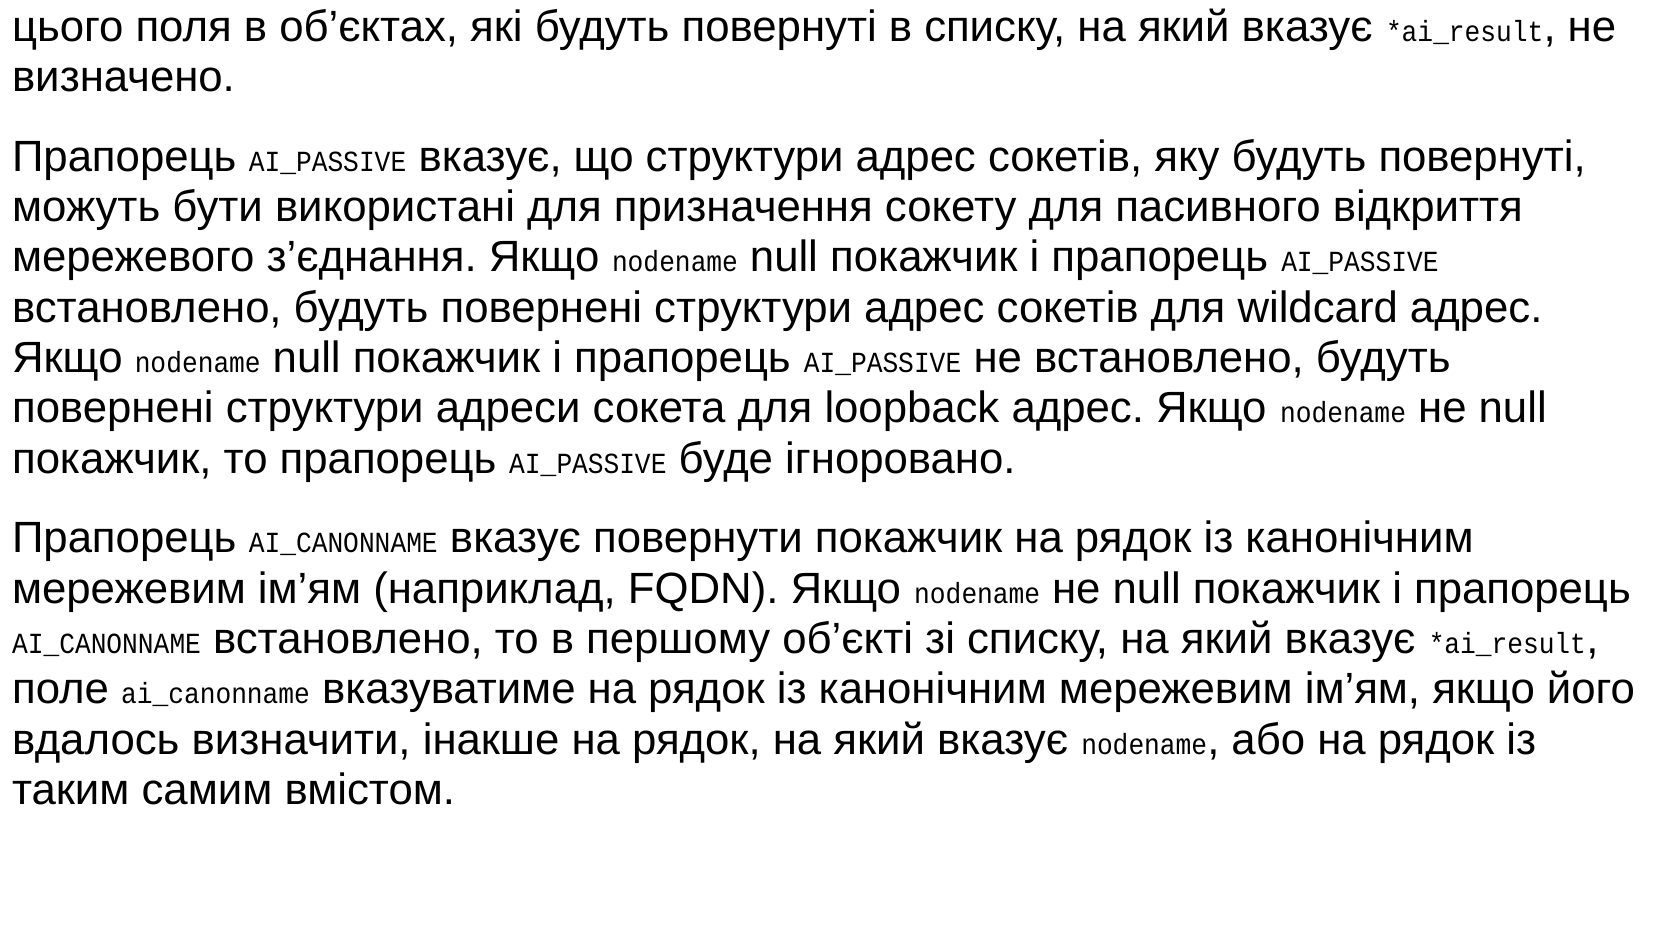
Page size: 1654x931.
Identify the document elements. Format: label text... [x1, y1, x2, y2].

text цього поля в об’єктах, які будуть повернуті в списку, на який вказує *ai_result, не визначено. [12, 0, 1642, 101]
text Прапорець AI_CANONNAME вказує повернути покажчик на рядок із канонічним мережевим ім’ям (наприклад, FQDN). Якщо nodename не null покажчик і прапорець AI_CANONNAME встановлено, то в першому об’єкті зі списку, на який вказує *ai_result, поле ai_canonname вказуватиме на рядок із канонічним мережевим ім’ям, якщо його вдалось визначити, інакше на рядок, на який вказує nodename, або на рядок із таким самим вмістом. [12, 512, 1642, 814]
text Прапорець AI_PASSIVE вказує, що структури адрес сокетів, яку будуть повернуті, можуть бути використані для призначення сокету для пасивного відкриття мережевого з’єднання. Якщо nodename null покажчик і прапорець AI_PASSIVE встановлено, будуть повернені структури адрес сокетів для wildcard адрес. Якщо nodename null покажчик і прапорець AI_PASSIVE не встановлено, будуть повернені структури адреси сокета для loopback адрес. Якщо nodename не null покажчик, то прапорець AI_PASSIVE буде ігноровано. [12, 130, 1642, 482]
